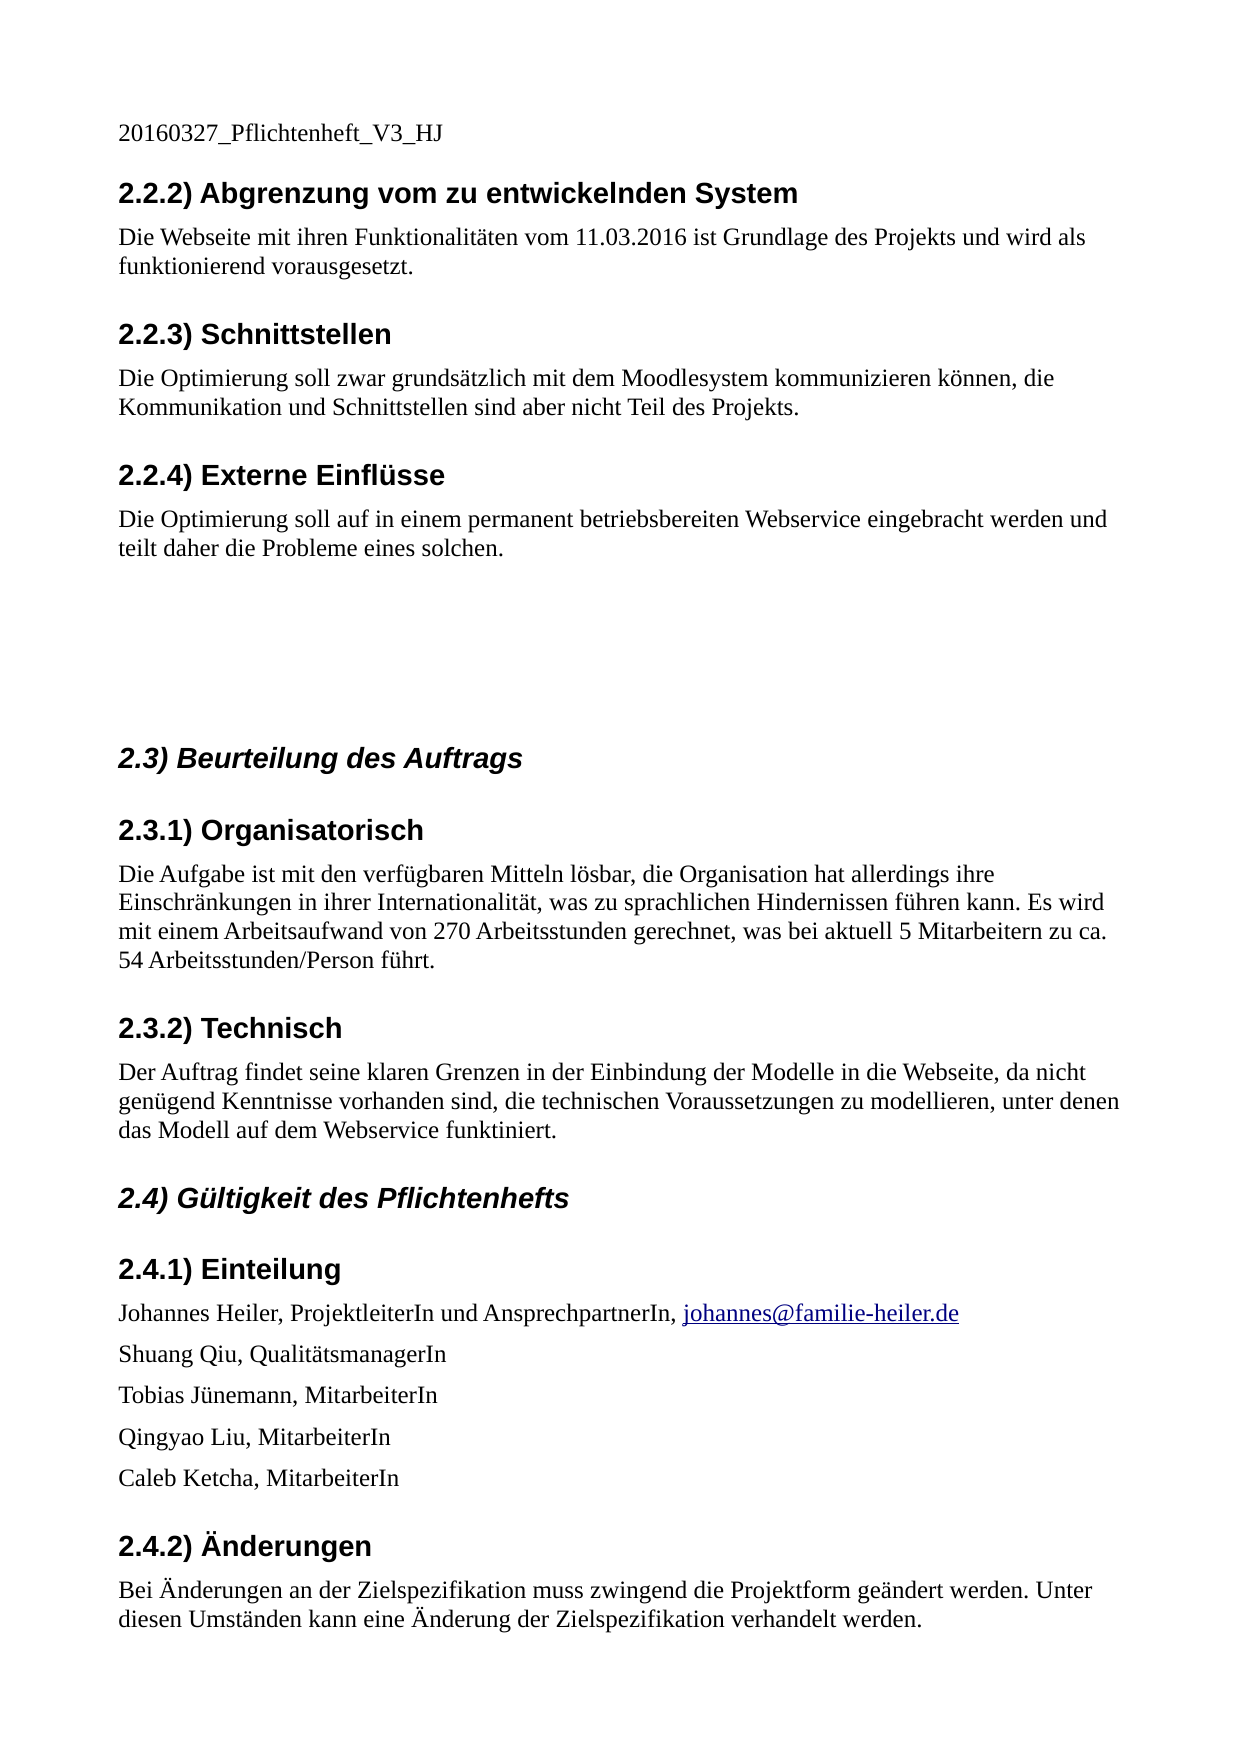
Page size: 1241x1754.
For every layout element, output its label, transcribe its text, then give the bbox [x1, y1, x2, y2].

subtitle 2.3.1) Organisatorisch [118, 813, 1122, 846]
text Shuang Qiu, QualitätsmanagerIn [118, 1339, 1122, 1368]
text Die Webseite mit ihren Funktionalitäten vom 11.03.2016 ist Grundlage des Projekts und wird als funktionierend vorausgesetzt. [118, 222, 1122, 280]
text Johannes Heiler, ProjektleiterIn und AnsprechpartnerIn, johannes@familie-heiler.de [118, 1298, 1122, 1327]
subtitle 2.2.3) Schnittstellen [118, 317, 1122, 351]
text Tobias Jünemann, MitarbeiterIn [118, 1381, 1122, 1409]
subtitle 2.4.2) Änderungen [118, 1529, 1122, 1563]
subtitle 2.3) Beurteilung des Auftrags [118, 742, 1122, 775]
subtitle 2.2.4) Externe Einflüsse [118, 458, 1122, 492]
subtitle 2.4) Gültigkeit des Pflichtenhefts [118, 1181, 1122, 1214]
text Der Auftrag findet seine klaren Grenzen in der Einbindung der Modelle in die Webseite, da nicht genügend Kenntnisse vorhanden sind, die technischen Voraussetzungen zu modellieren, unter denen das Modell auf dem Webservice funktiniert. [118, 1057, 1122, 1143]
text Qingyao Liu, MitarbeiterIn [118, 1422, 1122, 1451]
text Die Optimierung soll auf in einem permanent betriebsbereiten Webservice eingebracht werden und teilt daher die Probleme eines solchen. [118, 504, 1122, 562]
subtitle 2.2.2) Abgrenzung vom zu entwickelnden System [118, 176, 1122, 210]
text Die Aufgabe ist mit den verfügbaren Mitteln lösbar, die Organisation hat allerdings ihre Einschränkungen in ihrer Internationalität, was zu sprachlichen Hindernissen führen kann. Es wird mit einem Arbeitsaufwand von 270 Arbeitsstunden gerechnet, was bei aktuell 5 Mitarbeitern zu ca. 54 Arbeitsstunden/Person führt. [118, 859, 1122, 974]
text Die Optimierung soll zwar grundsätzlich mit dem Moodlesystem kommunizieren können, die Kommunikation und Schnittstellen sind aber nicht Teil des Projekts. [118, 363, 1122, 421]
text Bei Änderungen an der Zielspezifikation muss zwingend die Projektform geändert werden. Unter diesen Umständen kann eine Änderung der Zielspezifikation verhandelt werden. [118, 1575, 1122, 1633]
text Caleb Ketcha, MitarbeiterIn [118, 1463, 1122, 1492]
subtitle 2.4.1) Einteilung [118, 1252, 1122, 1286]
subtitle 2.3.2) Technisch [118, 1011, 1122, 1045]
